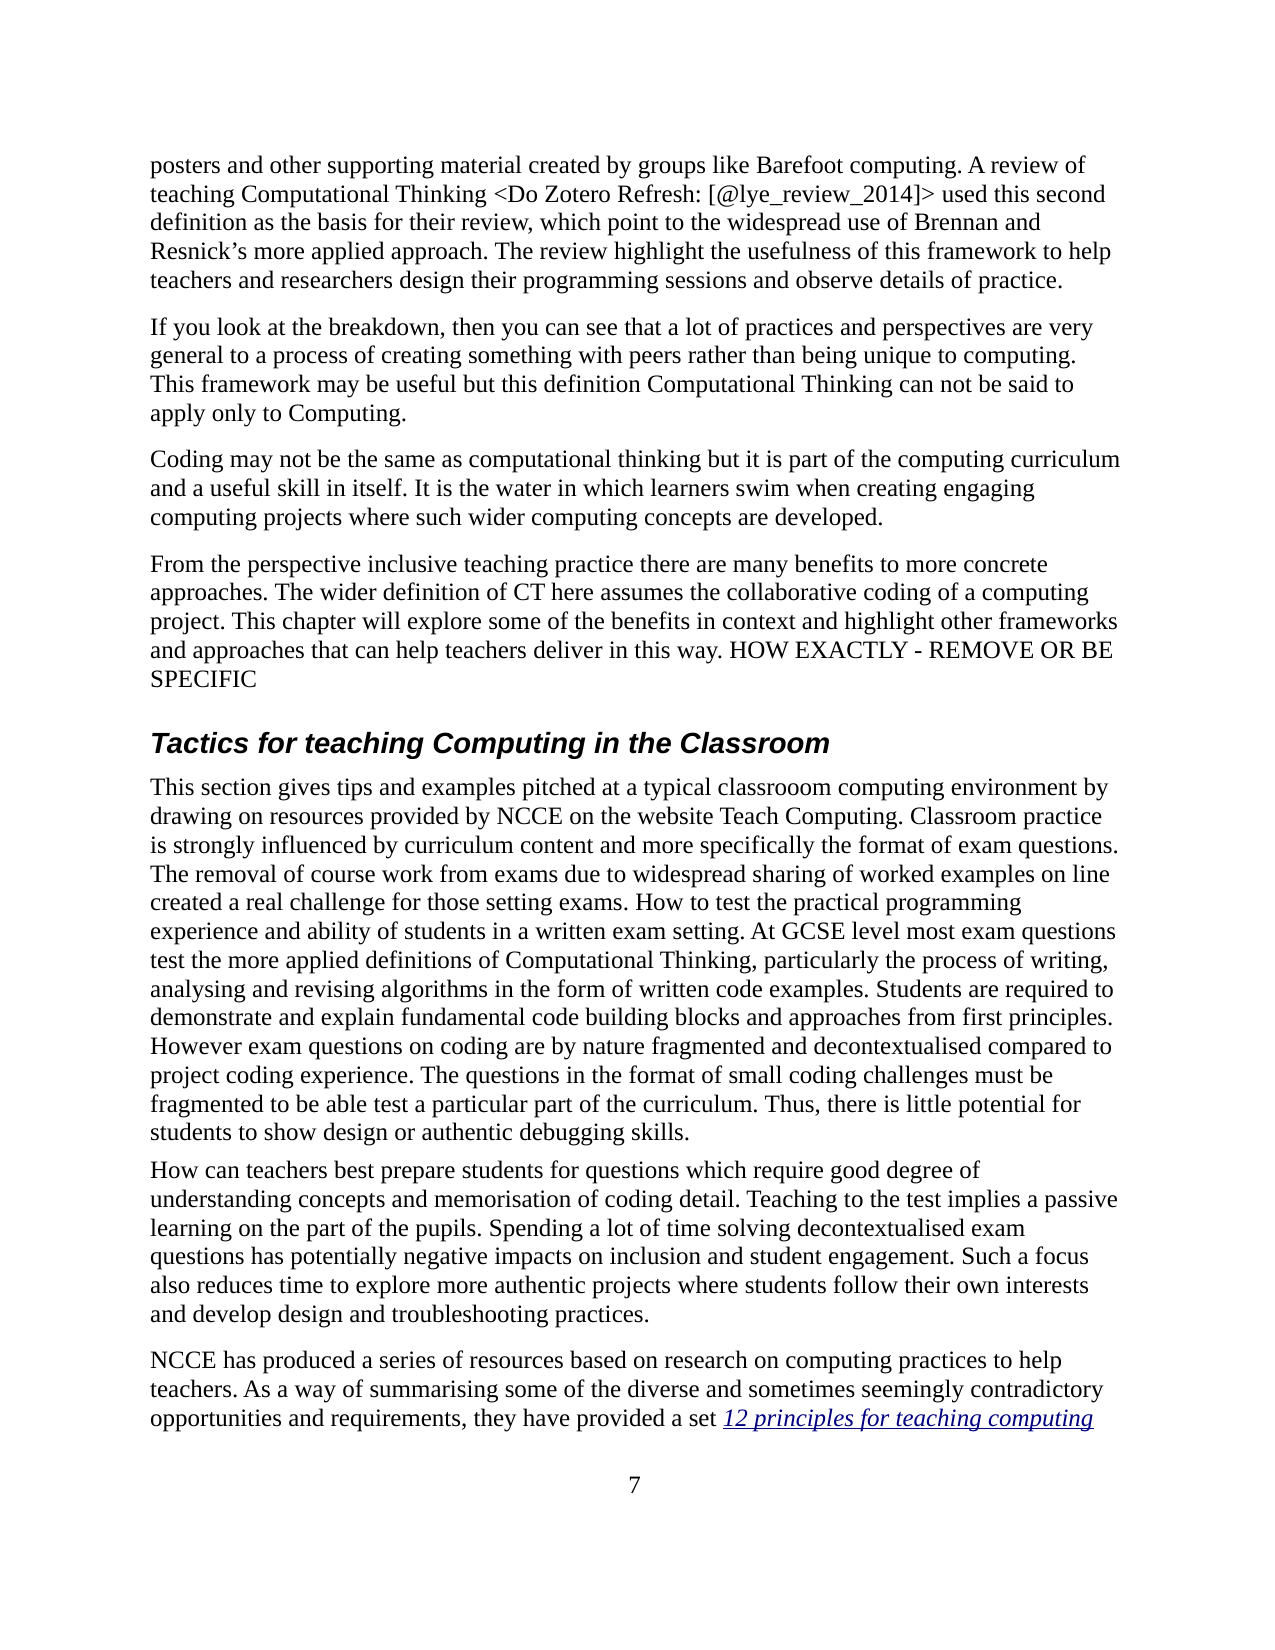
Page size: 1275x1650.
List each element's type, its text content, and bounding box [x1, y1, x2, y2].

subtitle Tactics for teaching Computing in the Classroom [150, 726, 1125, 760]
text If you look at the breakdown, then you can see that a lot of practices and perspectives are very general to a process of creating something with peers rather than being unique to computing. This framework may be useful but this definition Computational Thinking can not be said to apply only to Computing. [150, 312, 1125, 427]
text How can teachers best prepare students for questions which require good degree of understanding concepts and memorisation of coding detail. Teaching to the test implies a passive learning on the part of the pupils. Spending a lot of time solving decontextualised exam questions has potentially negative impacts on inclusion and student engagement. Such a focus also reduces time to explore more authentic projects where students follow their own interests and develop design and troubleshooting practices. [150, 1155, 1125, 1328]
text This section gives tips and examples pitched at a typical classrooom computing environment by drawing on resources provided by NCCE on the website Teach Computing. Classroom practice is strongly influenced by curriculum content and more specifically the format of exam questions. The removal of course work from exams due to widespread sharing of worked examples on line created a real challenge for those setting exams. How to test the practical programming experience and ability of students in a written exam setting. At GCSE level most exam questions test the more applied definitions of Computational Thinking, particularly the process of writing, analysing and revising algorithms in the form of written code examples. Students are required to demonstrate and explain fundamental code building blocks and approaches from first principles. However exam questions on coding are by nature fragmented and decontextualised compared to project coding experience. The questions in the format of small coding challenges must be fragmented to be able test a particular part of the curriculum. Thus, there is little potential for students to show design or authentic debugging skills. [150, 772, 1125, 1146]
text posters and other supporting material created by groups like Barefoot computing. A review of teaching Computational Thinking <Do Zotero Refresh: [@lye_review_2014]> used this second definition as the basis for their review, which point to the widespread use of Brennan and Resnick’s more applied approach. The review highlight the usefulness of this framework to help teachers and researchers design their programming sessions and observe details of practice. [150, 150, 1125, 294]
text Coding may not be the same as computational thinking but it is part of the computing curriculum and a useful skill in itself. It is the water in which learners swim when creating engaging computing projects where such wider computing concepts are developed. [150, 444, 1125, 531]
text From the perspective inclusive teaching practice there are many benefits to more concrete approaches. The wider definition of CT here assumes the collaborative coding of a computing project. This chapter will explore some of the benefits in context and highlight other frameworks and approaches that can help teachers deliver in this way. HOW EXACTLY - REMOVE OR BE SPECIFIC [150, 549, 1125, 692]
text NCCE has produced a series of resources based on research on computing practices to help teachers. As a way of summarising some of the diverse and sometimes seemingly contradictory opportunities and requirements, they have provided a set 12 principles for teaching computing [150, 1346, 1125, 1432]
